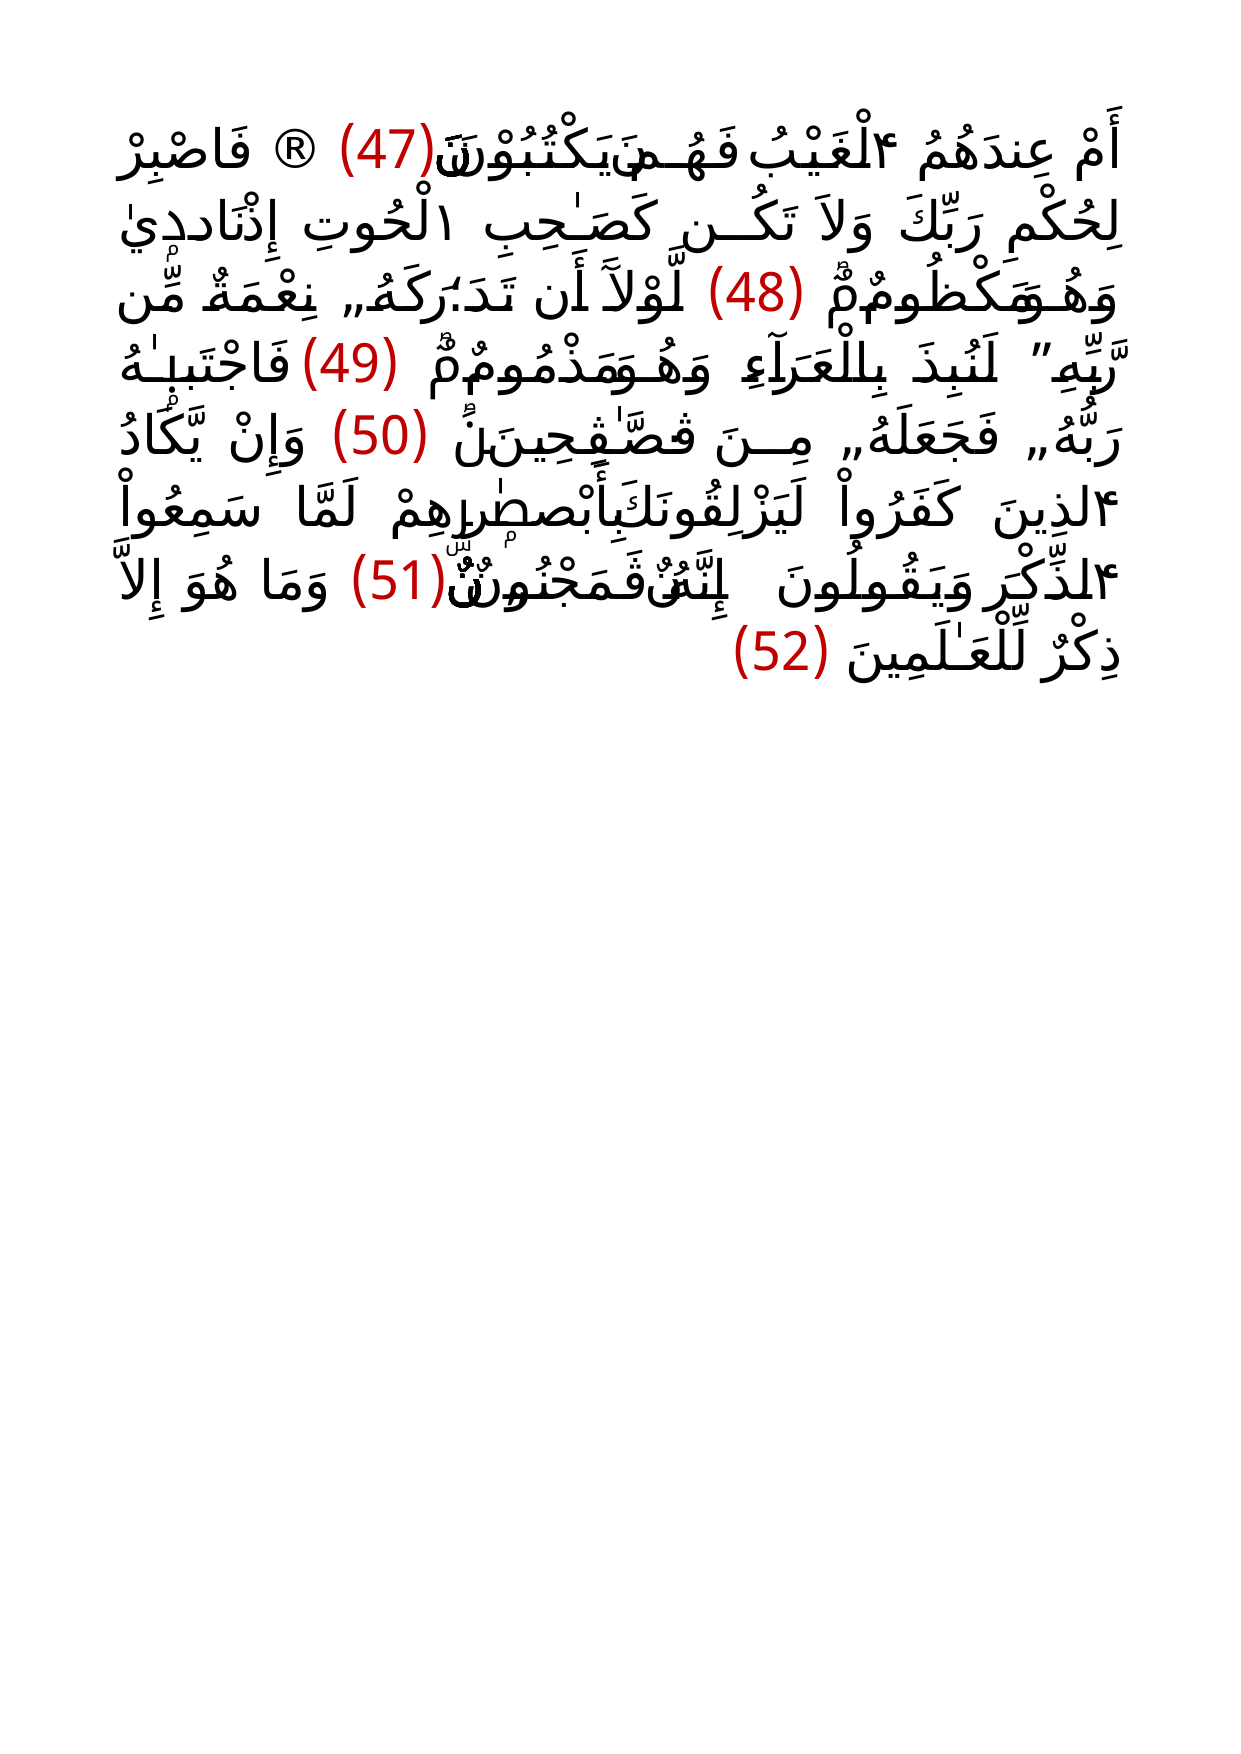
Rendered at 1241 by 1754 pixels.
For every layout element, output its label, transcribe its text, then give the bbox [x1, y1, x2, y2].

text بِسْمِ ۱للَّهِ ۱لرَّحْمَـٰنِ ۱لرَّحِيمِ نُّٓؐ وَالْقَلَمِ وَمَا يَسْطُرُونَ (1) مَآ أَنتَ بِنِعْمَةِ رَبِّــكَ بِمَجْنُونٍ (2) وَإِنَّ لَــكَ لَأَجْراٗ غَيْرَ مَمْنُونٍ (3) وَإِنَّــكَ لَعَلَــيٰ خُلُقٖ عَظِيمٍؐ (4) فَسَتُبْصِرُ وَيُبْصِرُونَ (5) بِأَييِّكُمُ ۴لْمَفْتُونُؐ (6) إِنَّ رَبَّــكَ هُوَ أَعْلَمُ بِمَــن ضَلَّ عَن سَبِيلِهِؐ” وَهُوَ أَعْلَمُ بِالْمُهْتَدِينَؐ (7) فَلاَ تُطِعِ ۱لْمُكَذِّبِينَؐ (8) وَدُّواْ لَوْ تُدْهِنُ فَيُدْهِنُونَؐ (9) وَلاَ تُطِعْ كُلَّ حَچَّفٍ مَّهِينٖ (10) هَمَّازٍ مَّشَّآءٙ بِنَمِيمٍ (11) مَّنَّاعٍ ڤِّڤْخَيْرۣ مُعْتَدٖ اَثِيمٖ (12) عُتُــلّٙ بَعْدَ ذَ؛لِــكَ زَنِيمٖ (13) اَن كَانَ ذَا مَالٍ وَبَنِينَ (14) إِذَا تُتْلۭــيٰ عَلَيْهِ ءَايَـٰتُنَا قَالَ أَسَـٰطِيرُ ۴لاَوَّلِينَؐ (15) سَنَسِمُهُ„ عَلَــي ۰لْخُرْطُومِؐ (16) إِنَّا بَلَوْنَـٰهُمْ كَمَا بَلَوْنَآ أَصْحَـٰبَ ۰لْجَنَّةِ إِذَ اَقْسَمُواْ لَيَصْرۣمُنَّهَا مُصْبِحِينَ (17) وَلاَ يَسْتَثْنُونَؐ (18) © فَطَافَ عَلَيْهَا طَآئِفٌ مِّن رَّبِّــكَ وَهُمْ نَآئِمُونَ (19) فَأَصْبَحَتْ كَالصَّرۣيمِؐ (20) فَتَنَادَوْاْ مُصْبِحِينَ (21) أَنُ ۶غْدُواْ عَلَيٰ حَرْثِكُمُ; إِن كُنتُمْ صَـٰرۣمِينَؐ (22) فَانطَلَقُواْ وَهُمْ يَتَخَـٰفَتُونَ (23) أَن لاَّ يَدْخُلَنَّهَا ۰لْيَوْمَ عَلَيْكُم مِّسْكِينٌؐ (24) وَغَدَوْاْ عَلَيٰ حَرْدٍ قَـٰدِرۣينَؐ (25) فَلَمَّا رَأَوْهَا قَالُوٓاْ إِنَّا لَضَآلُّونَ (26) بَـلْ نَحْنُ مَحْرُومُونَؐ (27) قَالَ أَوْسَطُهُمُ; أَلَمَ اَقُــل لَّكُمْ لَوْلاَ تُسَبِّحُونَؐ (28) قَالُواْ سُبْحَـٰنَ رَبِّنَآ إِنَّا كُنَّا ظَـٰلِمِينَؐ (29) فَأَقْبَلَ بَعْضُهُمْ عَلَيٰ بَعْضٍ يَتَچَوَمُونَؐ (30) قَالُواْ يَـٰوَيْلَنَآ إِنَّاكُنَّا طَـٰغِينَ (31) عَسۭيٰ رَبُّنَآ أَنْ يُّبَدِّلَنَا خَيْراً مِّنْهَآ إِنَّآ إِلَيٰ رَبِّنَا رَ؛غِبُونَؐ (32) كَذَ؛لِــكَ ۰لْعَذَابُؐ وَلَعَذَابُ ۴لاَخِرَةِ أَكْبَرُ لَوْ كَانُواْ يَعْلَمُونَؐ (33) إِنَّ لِلْمُتَّقِيــنَ عِندَ رَبِّهِمْ جَنَّـٰتِ ۱لنَّعِيمِؐ (34) أَفَنَجْعَــلُ ۴لْمُسْلِمِينَ كَاڤْمُجْرۣمِينَؐ (35) مَا لَكُمْؐ كَيْفَ تَحْكُمُونَؐ (36) أَمْ لَكُمْ كِتَـٰبٌ فِيهِ تَدْرُسُونَ (37) إِنَّ لَكُمْ فِيهِ لَمَا تَخَيَّرُونَؐ (38) أَمْ لَكُمُ; أَيْمَـٰــن٘ عَلَيْنَا بَـٰلِغَة٘ اِلَيٰ يَوْمِ ۱لْقِيَـٰمَةِ إِنَّ لَكُمْ لَمَا تَحْكُمُونَؐ (39) سَلْهُمُ; أَيُّهُم بِذَ؛لِــكَ زَعِيم٘ؐ (40) اَمْ لَهُمْ شُرَكَآءُ فَلْيَاتُواْ بِشُرَكَآئِهِمُ; إِن كَانُواْ صَـٰدِقِينَؐ (41) يَوْمَ يُكْشَفُ عَن سَاقٍ وَيُدْعَوْنَ إِلَــي ۰ڤسُّجُودِ فَلاَ يَسْتَطِيعُونَؐ (42) خَـٰشِعَةٗ اَبْصَـٰرُهُمْ تَرْهَقُهُمْ ذِلَّةٌؐ وَقَدْ كَانُواْ يُدْعَوْنَ إِلَي ۰ڤسُّجُودِ وَهُمْ سَـٰلِمُونَؐ (43) فَذَرْنِى وَمَنْ يُّكَذِّبُ بِهَـٰذَا ۰لْحَدِيثِؐ سَنَسْتَدْرۣجُهُم مِّــنْ حَيْثُ لاَ يَعْلَمُونَ (44) وَٱُمْلِى لَهُمُؐ; إِنننَّ كَيْدِى مَتِين٘ؐ (45) اَمْ تَسْـَٔلُهُمُ; أَجْراً فَهُم مِّــن مَّغْرَمٍ مُّثْقَلُونَؐ (46) أَمْ عِندَهُمُ ۴لْغَيْبُ فَهُمْ يَكْتُبُونَؐ (47) ® فَاصْبِرْ لِحُكْمِ رَبِّكَ وَلاَ تَكُــن كَصَـٰحِبِ ۱لْحُوتِ إِذْ نَادۭيٰ وَهُوَ مَكْظُومٌؐ (48) لَّوْلآَ أَن تَدَ؛رَكَهُ„ نِعْمَةٌ مِّن رَّبِّهِ” لَنُبِذَ بِالْعَرَآءِ وَهُوَ مَذْمُومٌؐ (49) فَاجْتَبۭـٰهُ رَبُّهُ„ فَجَعَلَهُ„ مِــنَ ۰ڤصَّـٰڤِحِينَؐ (50) وَإِنْ يَّكَادُ ۴لذِينَ كَفَرُواْ لَيَزْلِقُونَكَ بِأَبْصۭـٰرۣهِمْ لَمَّا سَمِعُواْ ۴لذِّكْرَ وَيَقُولُونَ إِنَّهُ„ ڤَمَجْنُونٌؐ (51) وَمَا هُوَ إِلاَّ ذِكْرٌ لِّلْعَـٰلَمِينَ (52) [118, 118, 1122, 692]
